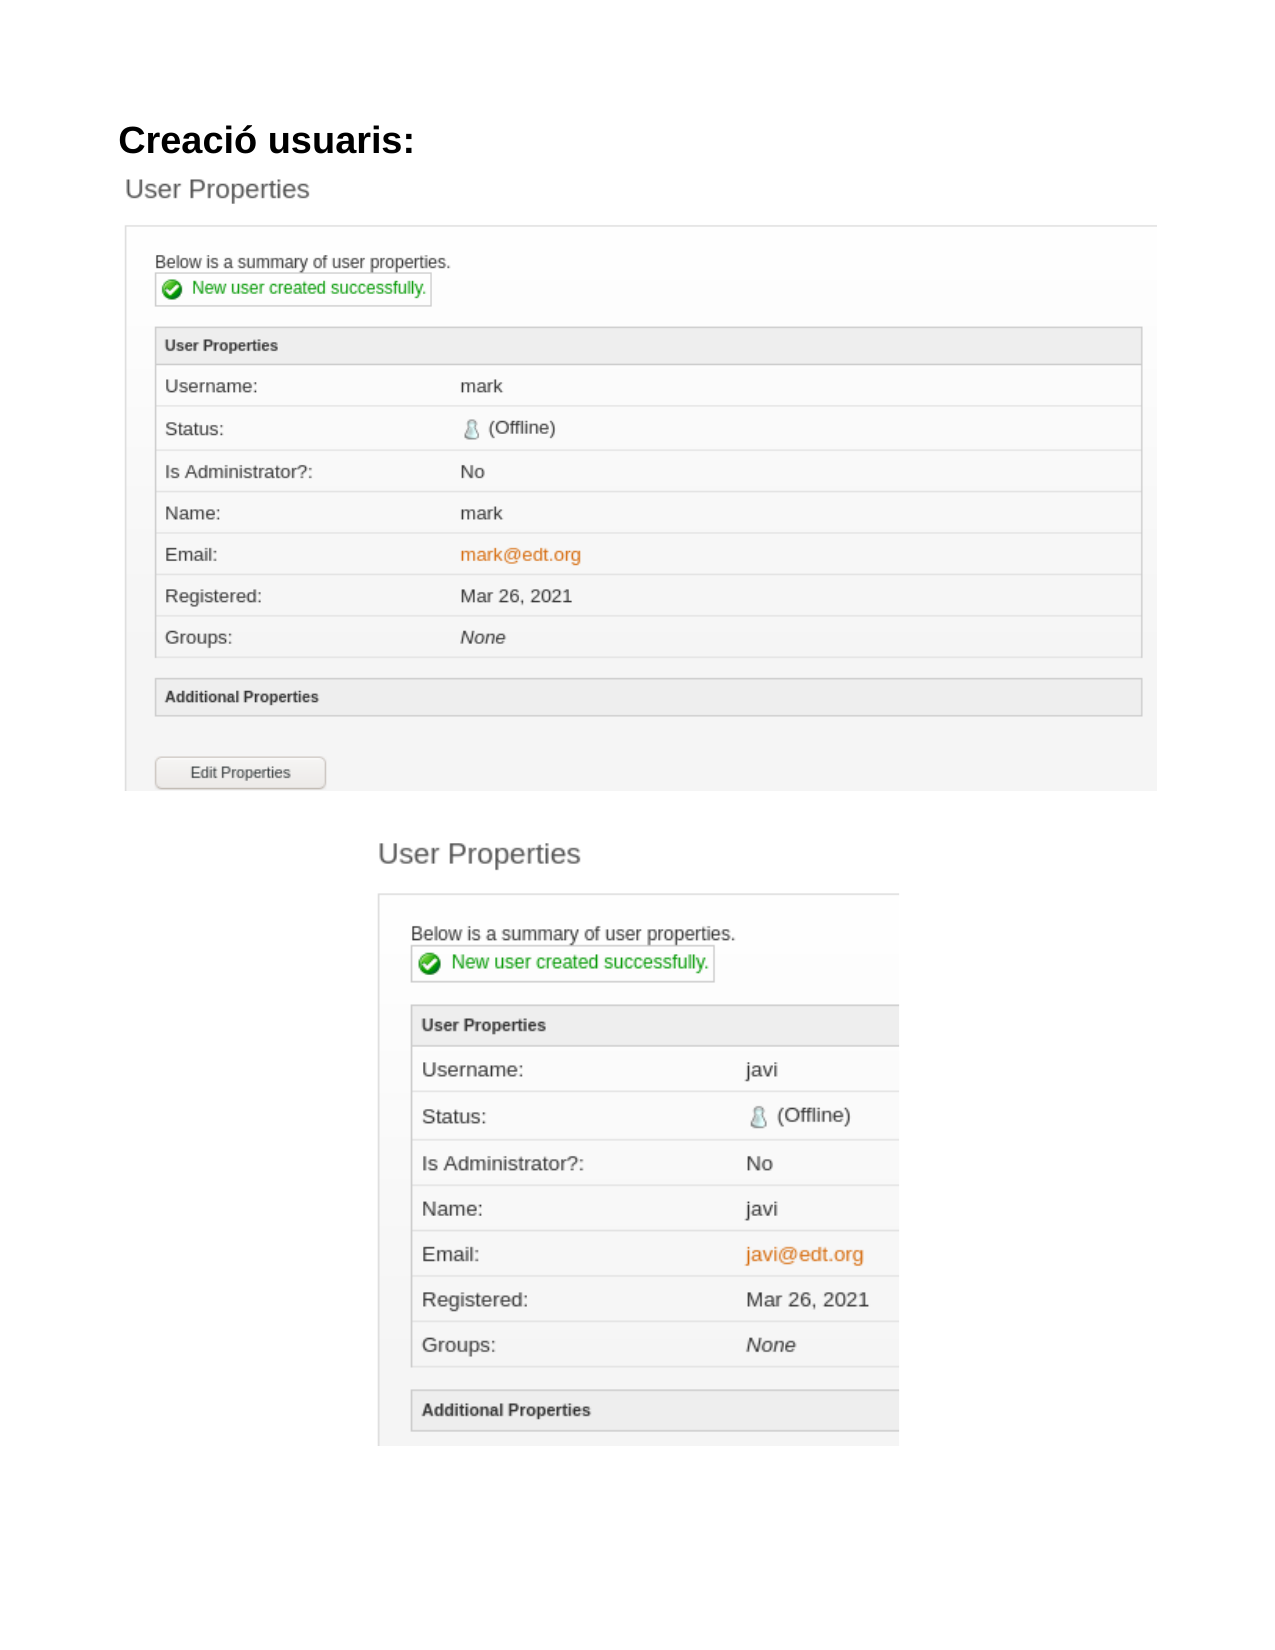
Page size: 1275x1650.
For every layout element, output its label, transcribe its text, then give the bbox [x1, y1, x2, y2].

picture [118, 174, 1157, 791]
picture [375, 842, 900, 1446]
subtitle Creació usuaris: [118, 118, 1157, 162]
